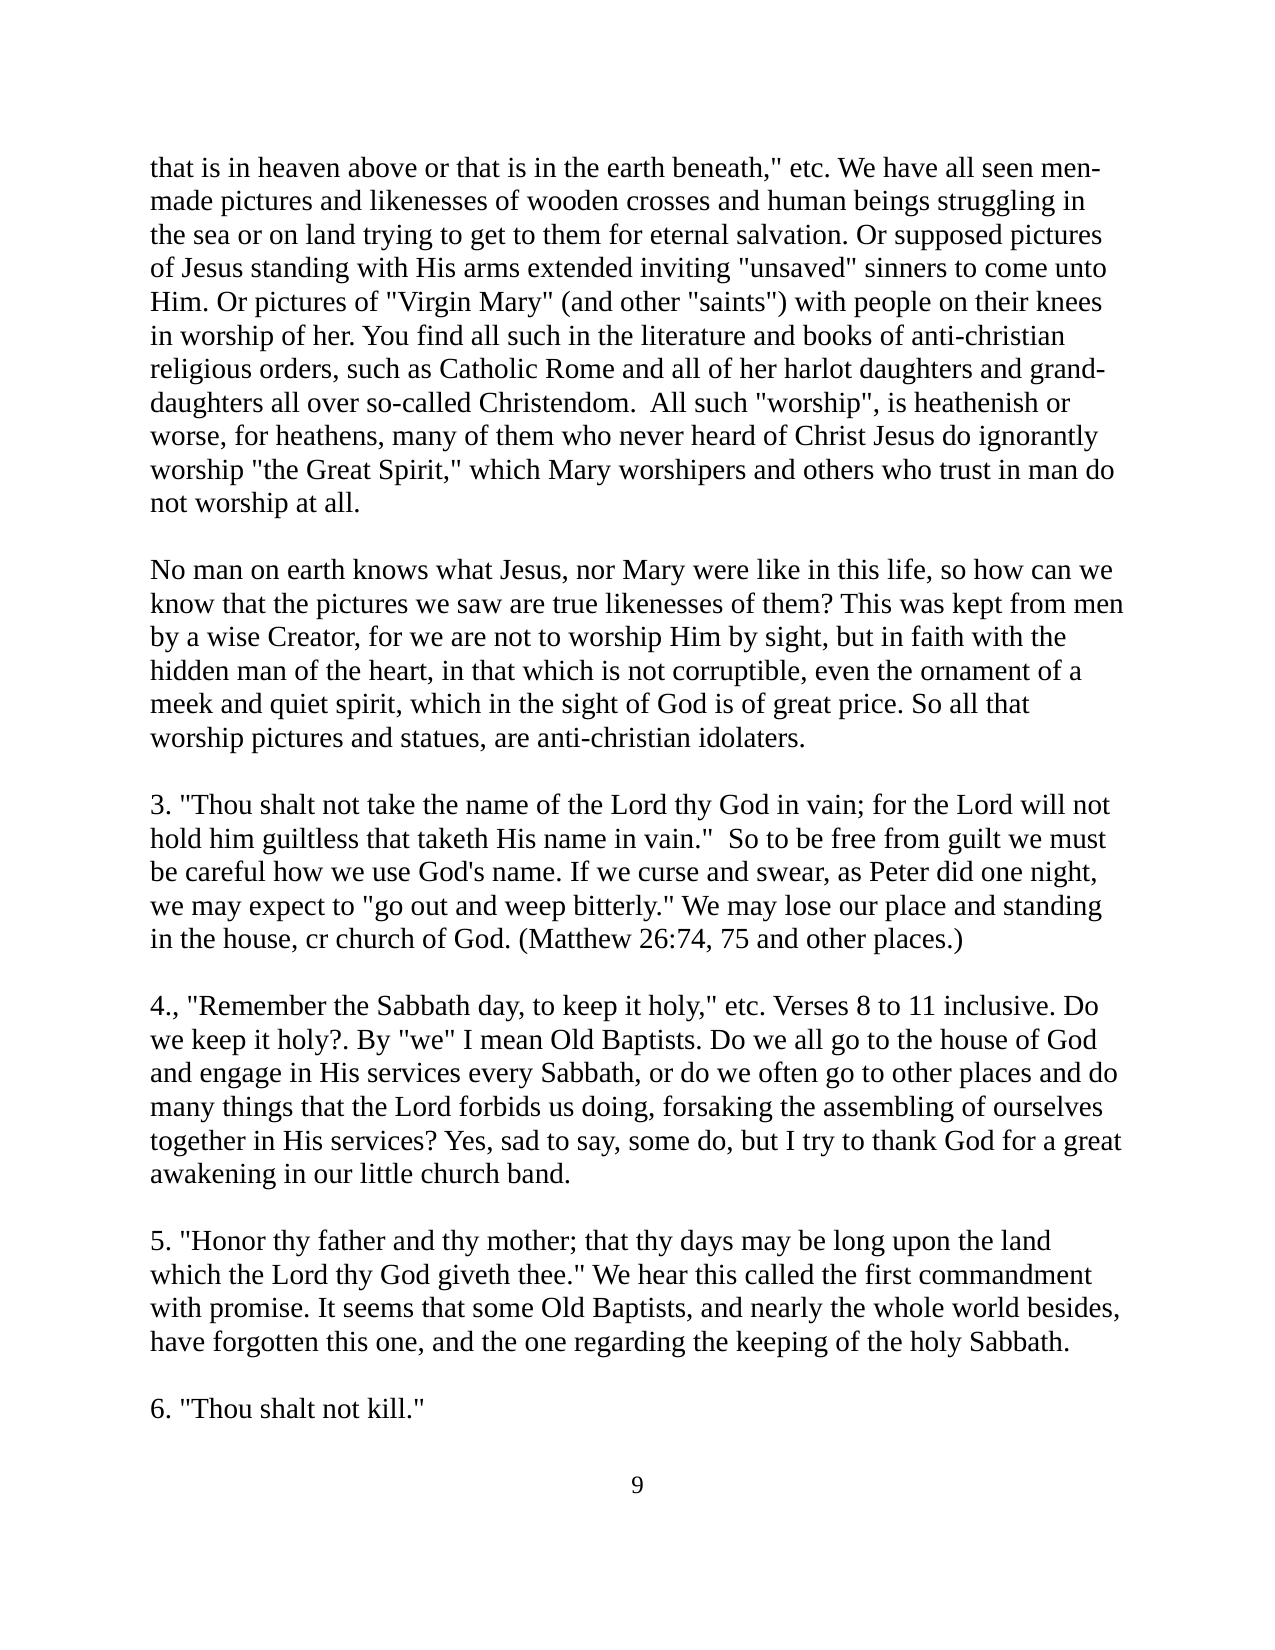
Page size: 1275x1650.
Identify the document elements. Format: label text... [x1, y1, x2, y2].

text 5. "Honor thy father and thy mother; that thy days may be long upon the land which the Lord thy God giveth thee." We hear this called the first commandment with promise. It seems that some Old Baptists, and nearly the whole world besides, have forgotten this one, and the one regarding the keeping of the holy Sabbath. [150, 1223, 1125, 1357]
text 6. "Thou shalt not kill." [150, 1391, 1125, 1424]
text 3. "Thou shalt not take the name of the Lord thy God in vain; for the Lord will not hold him guiltless that taketh His name in vain." So to be free from guilt we must be careful how we use God's name. If we curse and swear, as Peter did one night, we may expect to "go out and weep bitterly." We may lose our place and standing in the house, cr church of God. (Matthew 26:74, 75 and other places.) [150, 787, 1125, 955]
text that is in heaven above or that is in the earth beneath," etc. We have all seen men-made pictures and likenesses of wooden crosses and human beings struggling in the sea or on land trying to get to them for eternal salvation. Or supposed pictures of Jesus standing with His arms extended inviting "unsaved" sinners to come unto Him. Or pictures of "Virgin Mary" (and other "saints") with people on their knees in worship of her. You find all such in the literature and books of anti-christian religious orders, such as Catholic Rome and all of her harlot daughters and grand-daughters all over so-called Christendom. All such "worship", is heathenish or worse, for heathens, many of them who never heard of Christ Jesus do ignorantly worship "the Great Spirit," which Mary worshipers and others who trust in man do not worship at all. [150, 150, 1125, 519]
text No man on earth knows what Jesus, nor Mary were like in this life, so how can we know that the pictures we saw are true likenesses of them? This was kept from men by a wise Creator, for we are not to worship Him by sight, but in faith with the hidden man of the heart, in that which is not corruptible, even the ornament of a meek and quiet spirit, which in the sight of God is of great price. So all that worship pictures and statues, are anti-christian idolaters. [150, 552, 1125, 754]
text 4., "Remember the Sabbath day, to keep it holy," etc. Verses 8 to 11 inclusive. Do we keep it holy?. By "we" I mean Old Baptists. Do we all go to the house of God and engage in His services every Sabbath, or do we often go to other places and do many things that the Lord forbids us doing, forsaking the assembling of ourselves together in His services? Yes, sad to say, some do, but I try to thank God for a great awakening in our little church band. [150, 988, 1125, 1190]
